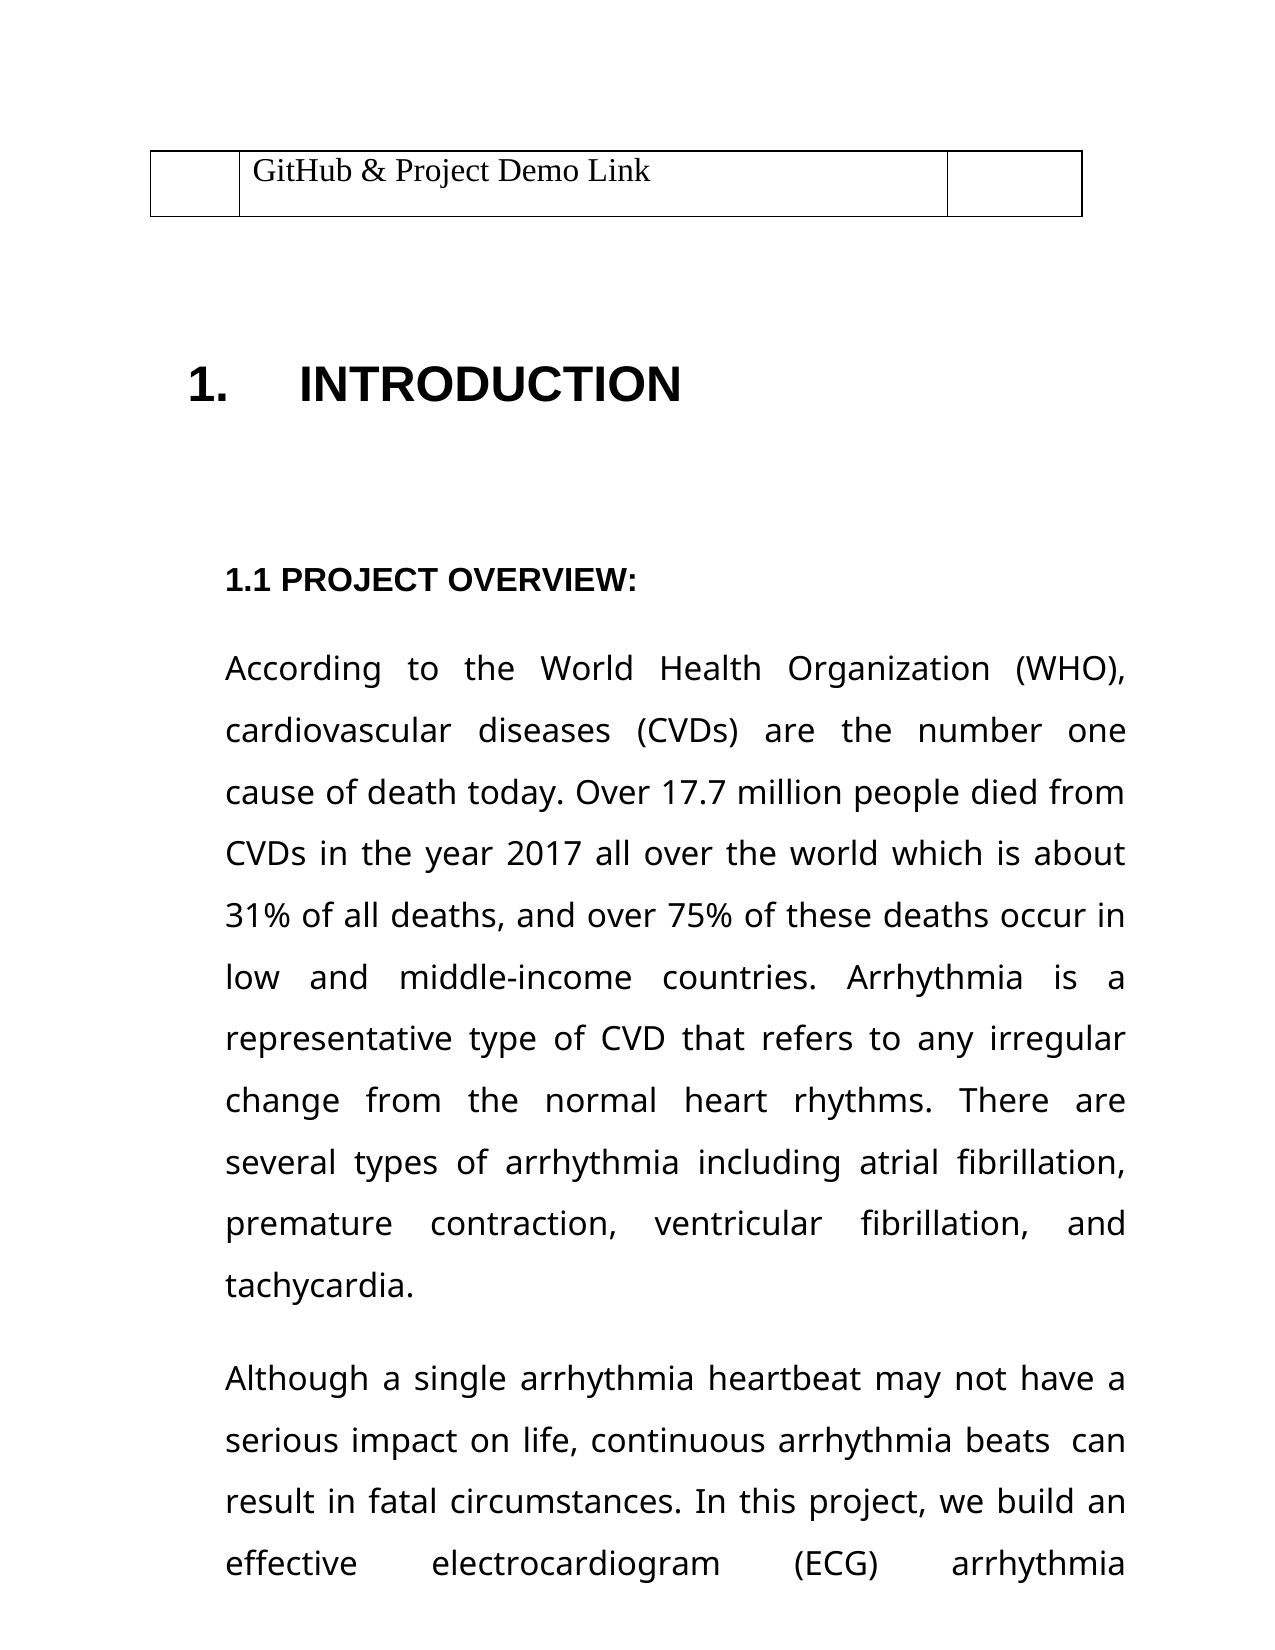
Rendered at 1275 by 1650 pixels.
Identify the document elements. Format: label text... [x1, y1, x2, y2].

text According to the World Health Organization (WHO), cardiovascular diseases (CVDs) are the number one cause of death today. Over 17.7 million people died from CVDs in the year 2017 all over the world which is about 31% of all deaths, and over 75% of these deaths occur in low and middle-income countries. Arrhythmia is a representative type of CVD that refers to any irregular change from the normal heart rhythms. There are several types of arrhythmia including atrial fibrillation, premature contraction, ventricular fibrillation, and tachycardia. [225, 645, 1127, 1307]
table_header GitHub & Project Demo Link [240, 152, 947, 216]
subtitle INTRODUCTION [187, 354, 1275, 412]
subtitle PROJECT OVERVIEW: [225, 560, 1275, 598]
table_header [151, 152, 239, 216]
text Although a single arrhythmia heartbeat may not have a serious impact on life, continuous arrhythmia beats can result in fatal circumstances. In this project, we build an effective electrocardiogram (ECG) arrhythmia [225, 1355, 1126, 1585]
table_header [948, 152, 1081, 216]
